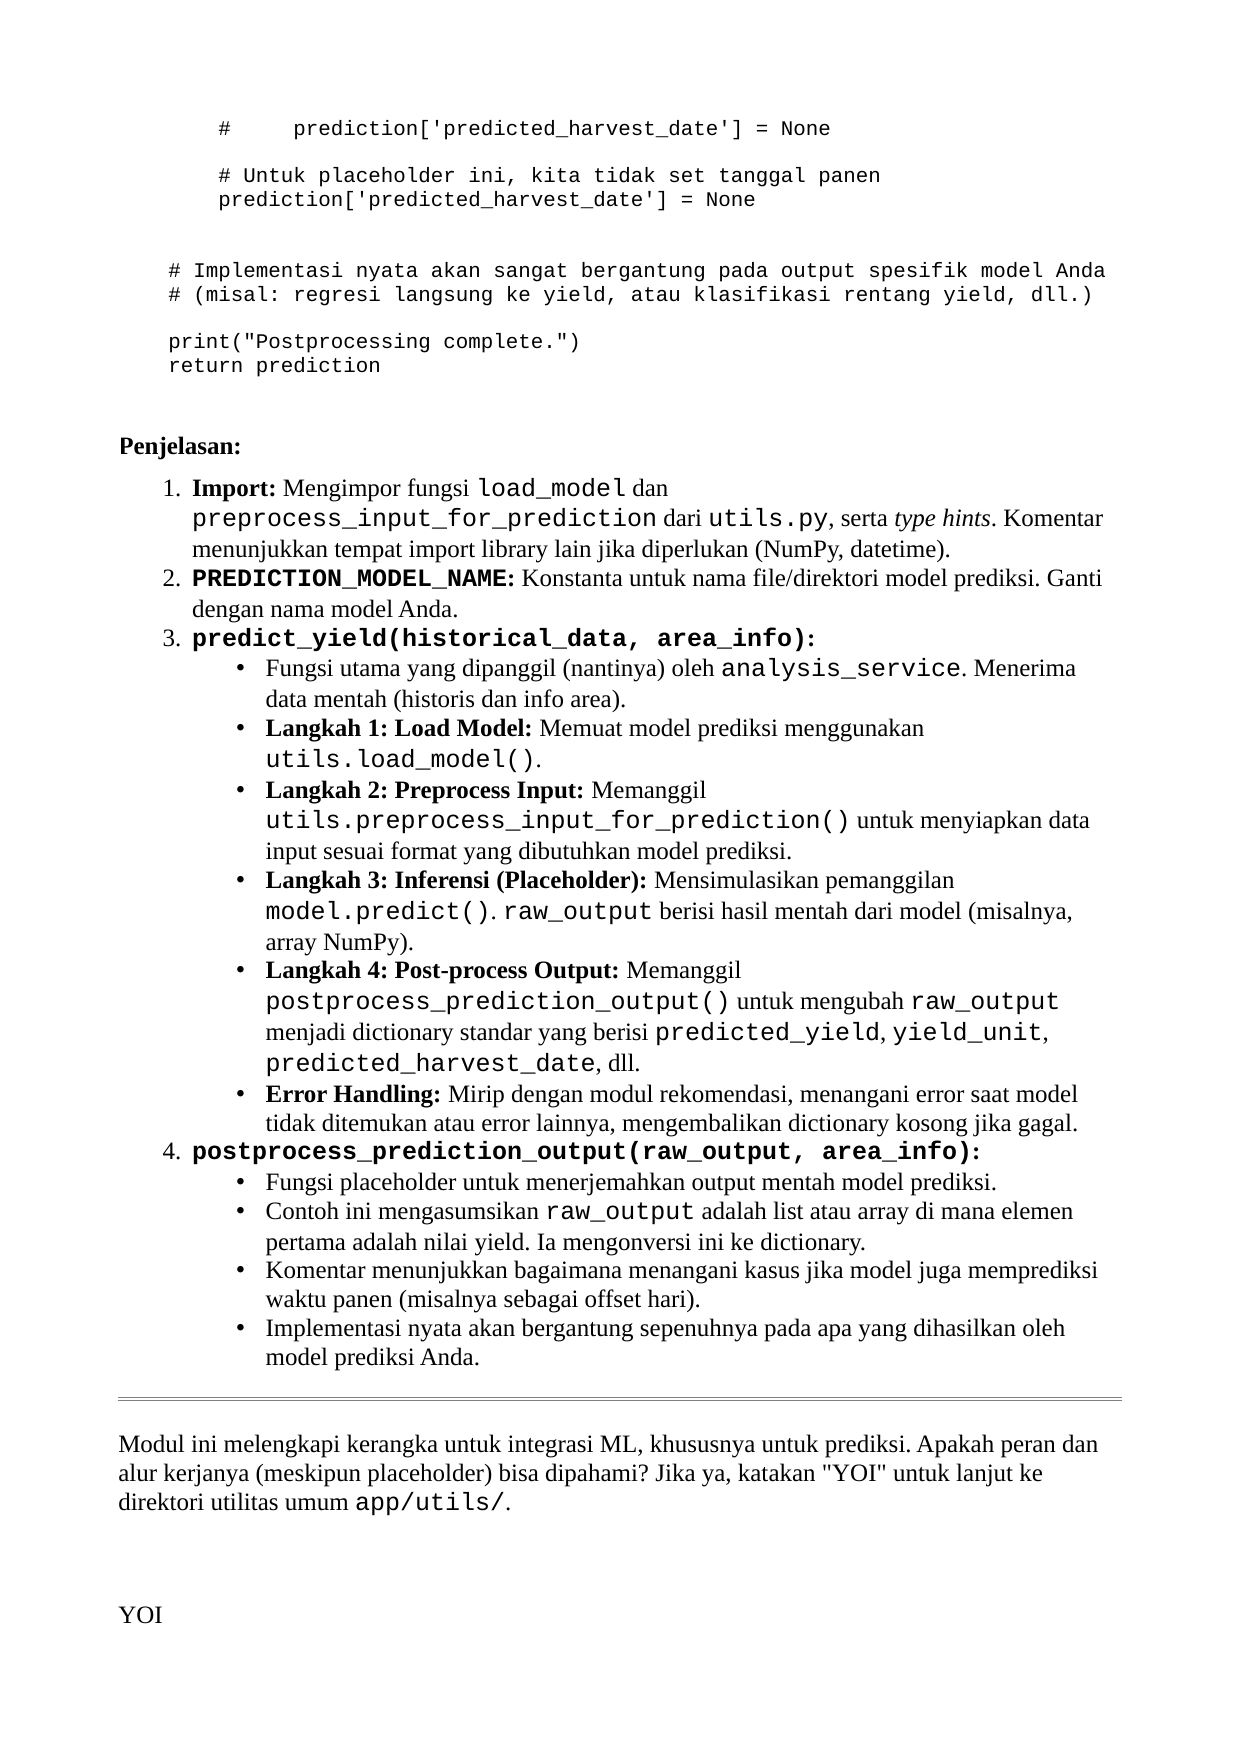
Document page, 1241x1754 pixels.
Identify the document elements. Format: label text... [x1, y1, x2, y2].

list predict_yield(historical_data, area_info): [162, 623, 1122, 653]
text YOI [118, 1600, 1122, 1629]
list Import: Mengimpor fungsi load_model dan preprocess_input_for_prediction dari utils.py, serta type hints. Komentar menunjukkan tempat import library lain jika diperlukan (NumPy, datetime). [162, 473, 1122, 563]
list postprocess_prediction_output(raw_output, area_info): [162, 1136, 1122, 1167]
text # Implementasi nyata akan sangat bergantung pada output spesifik model Anda [118, 260, 1122, 284]
text # prediction['predicted_harvest_date'] = None [118, 118, 1122, 142]
text prediction['predicted_harvest_date'] = None [118, 189, 1122, 213]
text # (misal: regresi langsung ke yield, atau klasifikasi rentang yield, dll.) [118, 284, 1122, 307]
list PREDICTION_MODEL_NAME: Konstanta untuk nama file/direktori model prediksi. Ganti dengan nama model Anda. [162, 563, 1122, 623]
list Contoh ini mengasumsikan raw_output adalah list atau array di mana elemen pertama adalah nilai yield. Ia mengonversi ini ke dictionary. [236, 1196, 1122, 1256]
list Error Handling: Mirip dengan modul rekomendasi, menangani error saat model tidak ditemukan atau error lainnya, mengembalikan dictionary kosong jika gagal. [236, 1079, 1122, 1136]
text return prediction [118, 354, 1122, 378]
list Fungsi utama yang dipanggil (nantinya) oleh analysis_service. Menerima data mentah (historis dan info area). [236, 653, 1122, 713]
text Modul ini melengkapi kerangka untuk integrasi ML, khususnya untuk prediksi. Apakah peran dan alur kerjanya (meskipun placeholder) bisa dipahami? Jika ya, katakan "YOI" untuk lanjut ke direktori utilitas umum app/utils/. [118, 1429, 1122, 1517]
text # Untuk placeholder ini, kita tidak set tanggal panen [118, 165, 1122, 189]
list Langkah 3: Inferensi (Placeholder): Mensimulasikan pemanggilan model.predict(). raw_output berisi hasil mentah dari model (misalnya, array NumPy). [236, 865, 1122, 956]
list Implementasi nyata akan bergantung sepenuhnya pada apa yang dihasilkan oleh model prediksi Anda. [236, 1313, 1122, 1371]
list Fungsi placeholder untuk menerjemahkan output mentah model prediksi. [236, 1167, 1122, 1196]
list Komentar menunjukkan bagaimana menangani kasus jika model juga memprediksi waktu panen (misalnya sebagai offset hari). [236, 1256, 1122, 1313]
text Penjelasan: [118, 431, 1122, 478]
list Langkah 2: Preprocess Input: Memanggil utils.preprocess_input_for_prediction() untuk menyiapkan data input sesuai format yang dibutuhkan model prediksi. [236, 775, 1122, 865]
text print("Postprocessing complete.") [118, 331, 1122, 354]
text [0, 431, 75, 478]
list Langkah 1: Load Model: Memuat model prediksi menggunakan utils.load_model(). [236, 713, 1122, 775]
list Langkah 4: Post-process Output: Memanggil postprocess_prediction_output() untuk mengubah raw_output menjadi dictionary standar yang berisi predicted_yield, yield_unit, predicted_harvest_date, dll. [236, 956, 1122, 1079]
